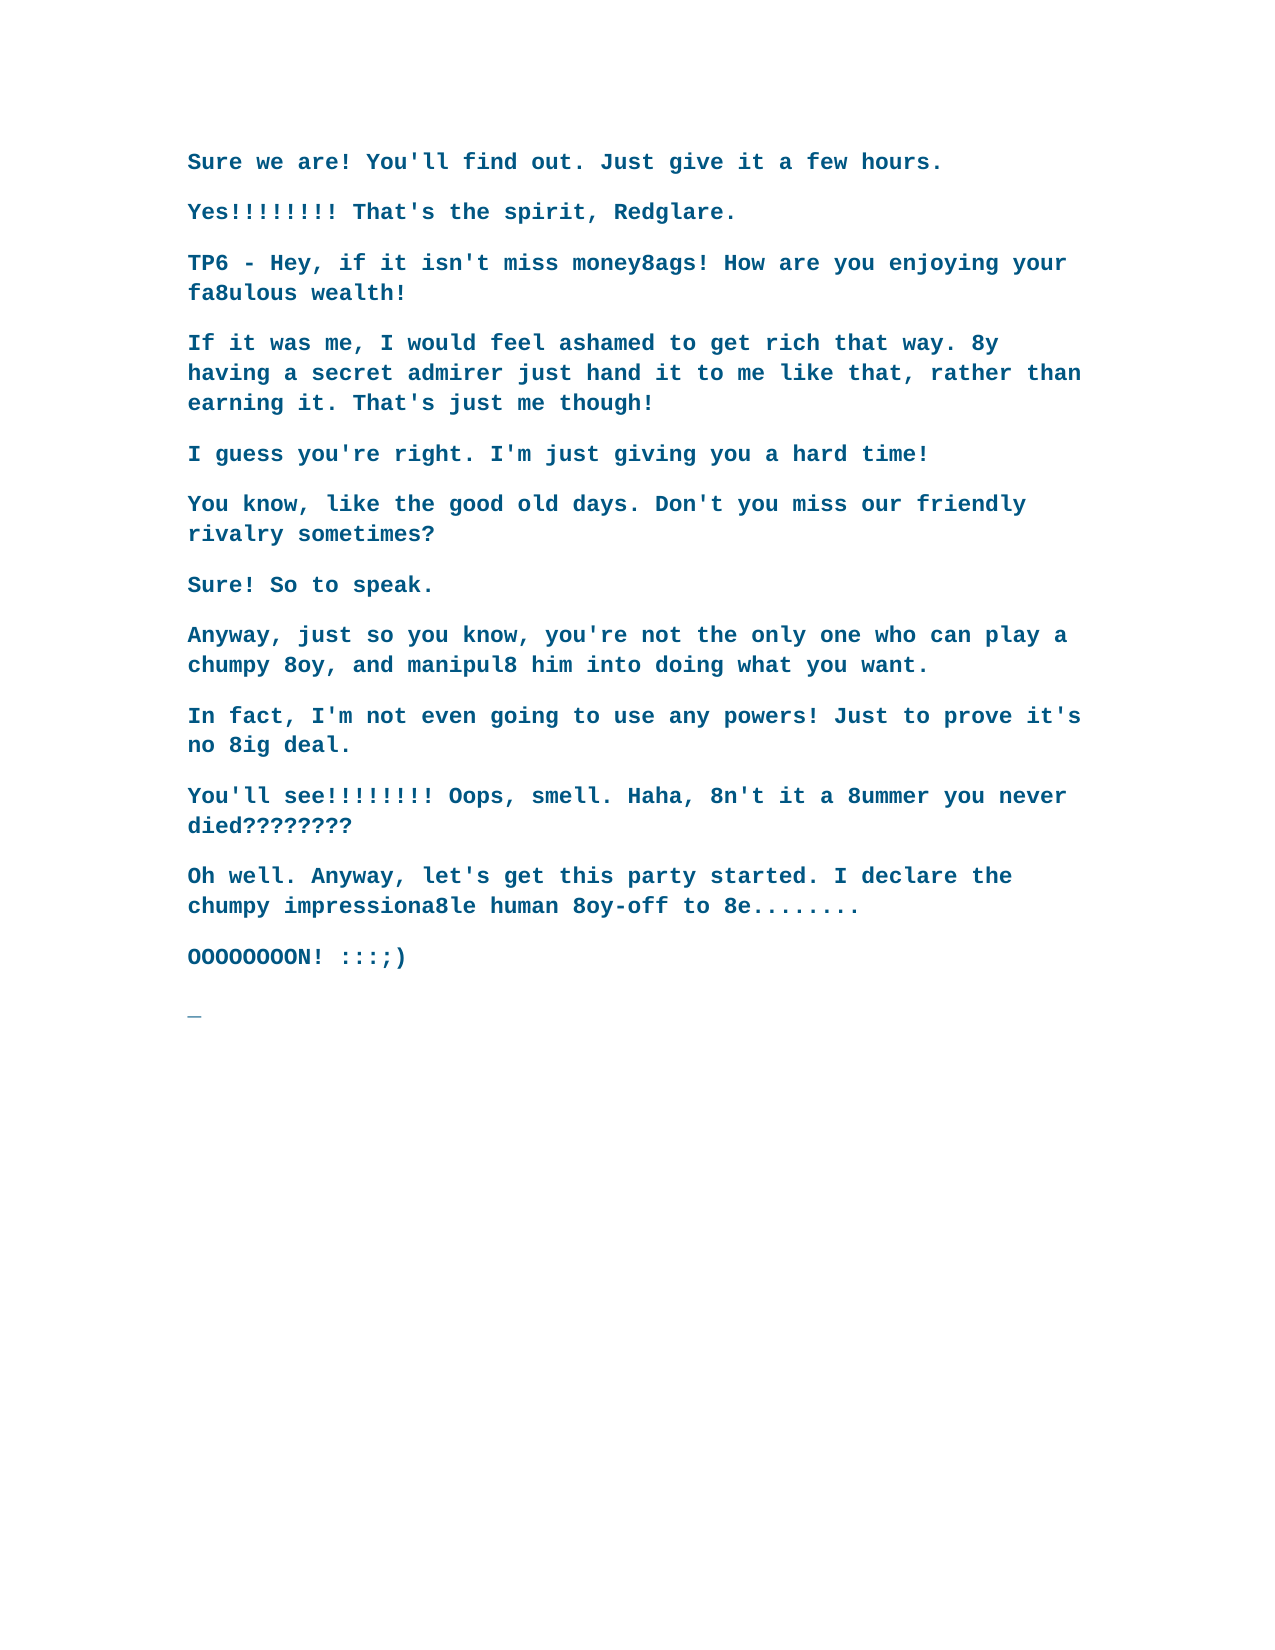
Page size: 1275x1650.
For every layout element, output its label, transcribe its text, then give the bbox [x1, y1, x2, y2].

text You know, like the good old days. Don't you miss our friendly rivalry sometimes? [187, 492, 1087, 548]
text Anyway, just so you know, you're not the only one who can play a chumpy 8oy, and manipul8 him into doing what you want. [187, 623, 1087, 679]
text If it was me, I would feel ashamed to get rich that way. 8y having a secret admirer just hand it to me like that, rather than earning it. That's just me though! [187, 332, 1087, 417]
text Sure! So to speak. [187, 573, 1087, 599]
text In fact, I'm not even going to use any powers! Just to prove it's no 8ig deal. [187, 704, 1087, 760]
text Yes!!!!!!!! That's the spirit, Redglare. [187, 201, 1087, 227]
text TP6 - Hey, if it isn't miss money8ags! How are you enjoying your fa8ulous wealth! [187, 251, 1087, 307]
text Sure we are! You'll find out. Just give it a few hours. [187, 150, 1087, 176]
text I guess you're right. I'm just giving you a hard time! [187, 442, 1087, 468]
text You'll see!!!!!!!! Oops, smell. Haha, 8n't it a 8ummer you never died???????? [187, 784, 1087, 840]
text _ [187, 996, 1087, 1022]
text Oh well. Anyway, let's get this party started. I declare the chumpy impressiona8le human 8oy-off to 8e........ [187, 865, 1087, 921]
text OOOOOOOON! :::;) [187, 945, 1087, 971]
